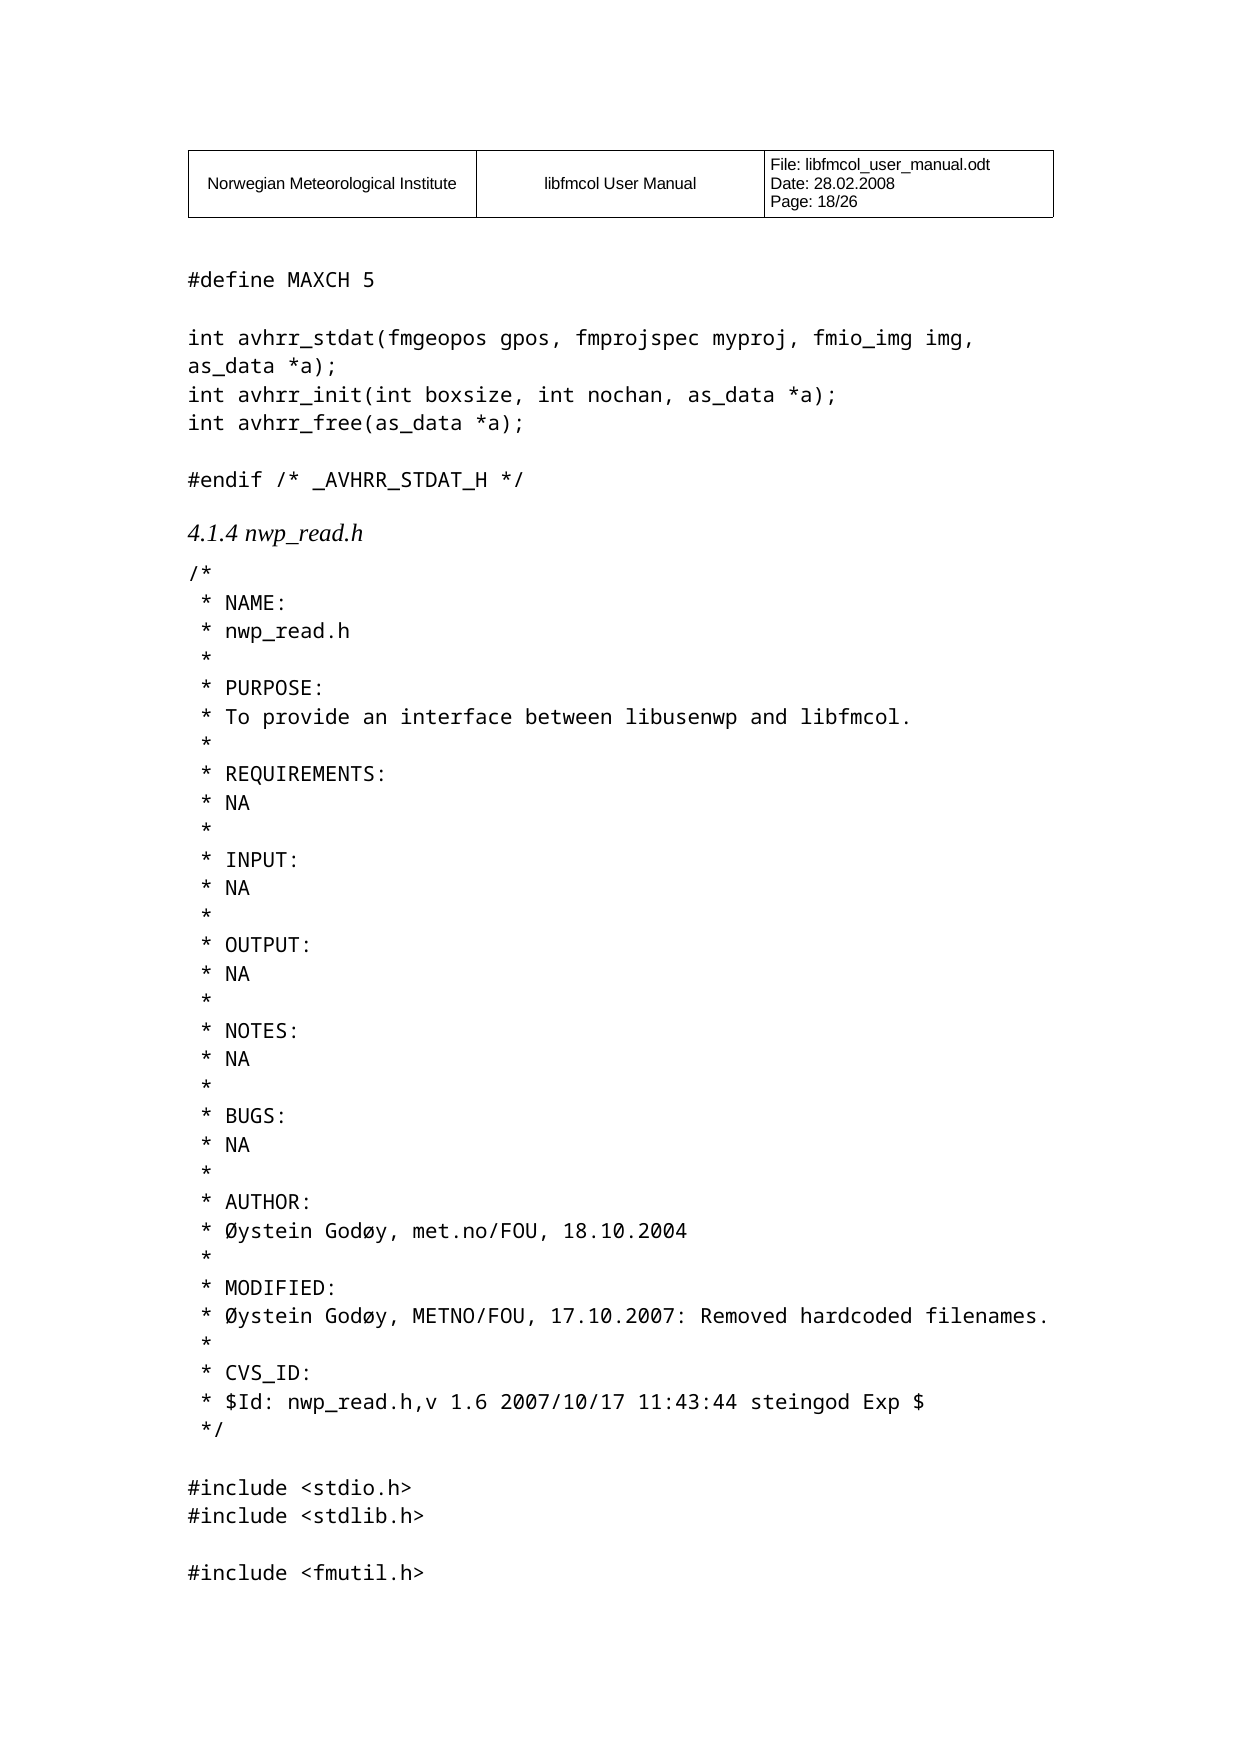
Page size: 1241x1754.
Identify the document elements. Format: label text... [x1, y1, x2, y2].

text * MODIFIED: [187, 1273, 1053, 1301]
text * NA [187, 1130, 1053, 1158]
text #include <stdio.h> [187, 1472, 1053, 1501]
text #define MAXCH 5 [187, 265, 1053, 294]
text * NAME: [187, 588, 1053, 616]
text * [187, 816, 1053, 844]
text * NA [187, 959, 1053, 987]
text * BUGS: [187, 1101, 1053, 1130]
text * [187, 1330, 1053, 1358]
text /* [187, 559, 1053, 588]
text int avhrr_free(as_data *a); [187, 408, 1053, 437]
text * [187, 1244, 1053, 1273]
text int avhrr_stdat(fmgeopos gpos, fmprojspec myproj, fmio_img img, as_data *a); [187, 322, 1053, 379]
text * NA [187, 873, 1053, 902]
text * Øystein Godøy, METNO/FOU, 17.10.2007: Removed hardcoded filenames. [187, 1301, 1053, 1330]
text * [187, 1073, 1053, 1101]
text * [187, 1158, 1053, 1187]
text #endif /* _AVHRR_STDAT_H */ [187, 465, 1053, 494]
text */ [187, 1415, 1053, 1444]
text * CVS_ID: [187, 1358, 1053, 1387]
text * To provide an interface between libusenwp and libfmcol. [187, 702, 1053, 730]
text #include <fmutil.h> [187, 1558, 1053, 1587]
text int avhrr_init(int boxsize, int nochan, as_data *a); [187, 379, 1053, 408]
text * NOTES: [187, 1016, 1053, 1044]
text * [187, 645, 1053, 673]
text * nwp_read.h [187, 616, 1053, 645]
text * [187, 730, 1053, 759]
text * INPUT: [187, 844, 1053, 873]
text * NA [187, 1044, 1053, 1073]
text * REQUIREMENTS: [187, 759, 1053, 787]
text * [187, 987, 1053, 1016]
text * AUTHOR: [187, 1187, 1053, 1216]
text #include <stdlib.h> [187, 1501, 1053, 1529]
text * NA [187, 787, 1053, 816]
text * Øystein Godøy, met.no/FOU, 18.10.2004 [187, 1216, 1053, 1244]
text * OUTPUT: [187, 930, 1053, 959]
text * [187, 902, 1053, 930]
subtitle nwp_read.h [187, 519, 1053, 547]
text * PURPOSE: [187, 673, 1053, 702]
text * $Id: nwp_read.h,v 1.6 2007/10/17 11:43:44 steingod Exp $ [187, 1387, 1053, 1415]
